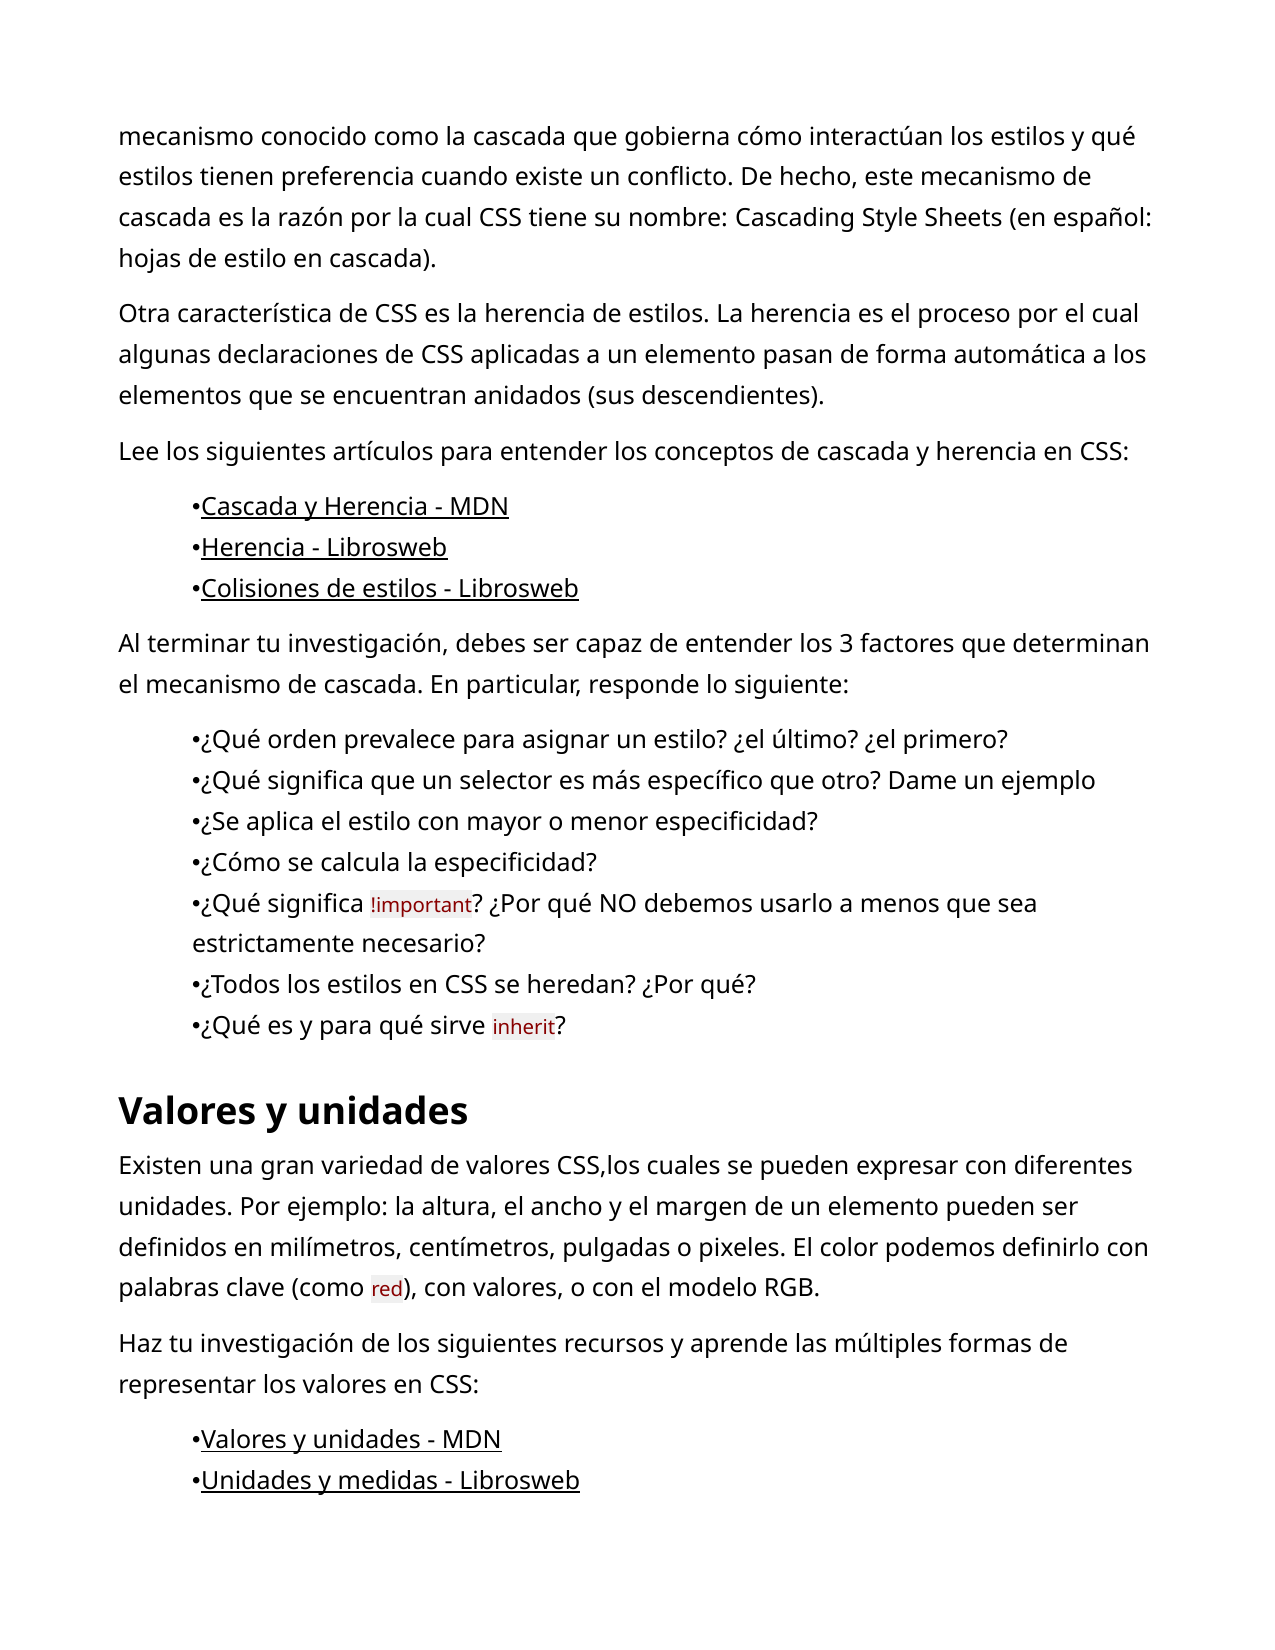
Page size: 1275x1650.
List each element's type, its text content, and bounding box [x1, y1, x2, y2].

list Colisiones de estilos - Librosweb [118, 570, 1157, 604]
list Cascada y Herencia - MDN [118, 488, 1157, 523]
list ¿Qué significa que un selector es más específico que otro? Dame un ejemplo [118, 763, 1157, 797]
list ¿Cómo se calcula la especificidad? [118, 844, 1157, 878]
list Valores y unidades - MDN [118, 1422, 1157, 1456]
text Haz tu investigación de los siguientes recursos y aprende las múltiples formas de representar los valores en CSS: [118, 1325, 1157, 1400]
list ¿Se aplica el estilo con mayor o menor especificidad? [118, 803, 1157, 838]
text Existen una gran variedad de valores CSS,los cuales se pueden expresar con diferentes unidades. Por ejemplo: la altura, el ancho y el margen de un elemento pueden ser definidos en milímetros, centímetros, pulgadas o pixeles. El color podemos definirlo con palabras clave (como red), con valores, o con el modelo RGB. [118, 1147, 1157, 1304]
text mecanismo conocido como la cascada que gobierna cómo interactúan los estilos y qué estilos tienen preferencia cuando existe un conflicto. De hecho, este mecanismo de cascada es la razón por la cual CSS tiene su nombre: Cascading Style Sheets (en español: hojas de estilo en cascada). [118, 118, 1157, 275]
subtitle Valores y unidades [118, 1084, 1157, 1135]
list ¿Qué es y para qué sirve inherit? [118, 1008, 1157, 1042]
list ¿Qué significa !important? ¿Por qué NO debemos usarlo a menos que sea estrictamente necesario? [118, 885, 1157, 960]
list ¿Todos los estilos en CSS se heredan? ¿Por qué? [118, 967, 1157, 1001]
list Herencia - Librosweb [118, 529, 1157, 563]
text Otra característica de CSS es la herencia de estilos. La herencia es el proceso por el cual algunas declaraciones de CSS aplicadas a un elemento pasan de forma automática a los elementos que se encuentran anidados (sus descendientes). [118, 296, 1157, 412]
list ¿Qué orden prevalece para asignar un estilo? ¿el último? ¿el primero? [118, 722, 1157, 756]
text Lee los siguientes artículos para entender los conceptos de cascada y herencia en CSS: [118, 433, 1157, 467]
list Unidades y medidas - Librosweb [118, 1462, 1157, 1497]
text Al terminar tu investigación, debes ser capaz de entender los 3 factores que determinan el mecanismo de cascada. En particular, responde lo siguiente: [118, 626, 1157, 701]
